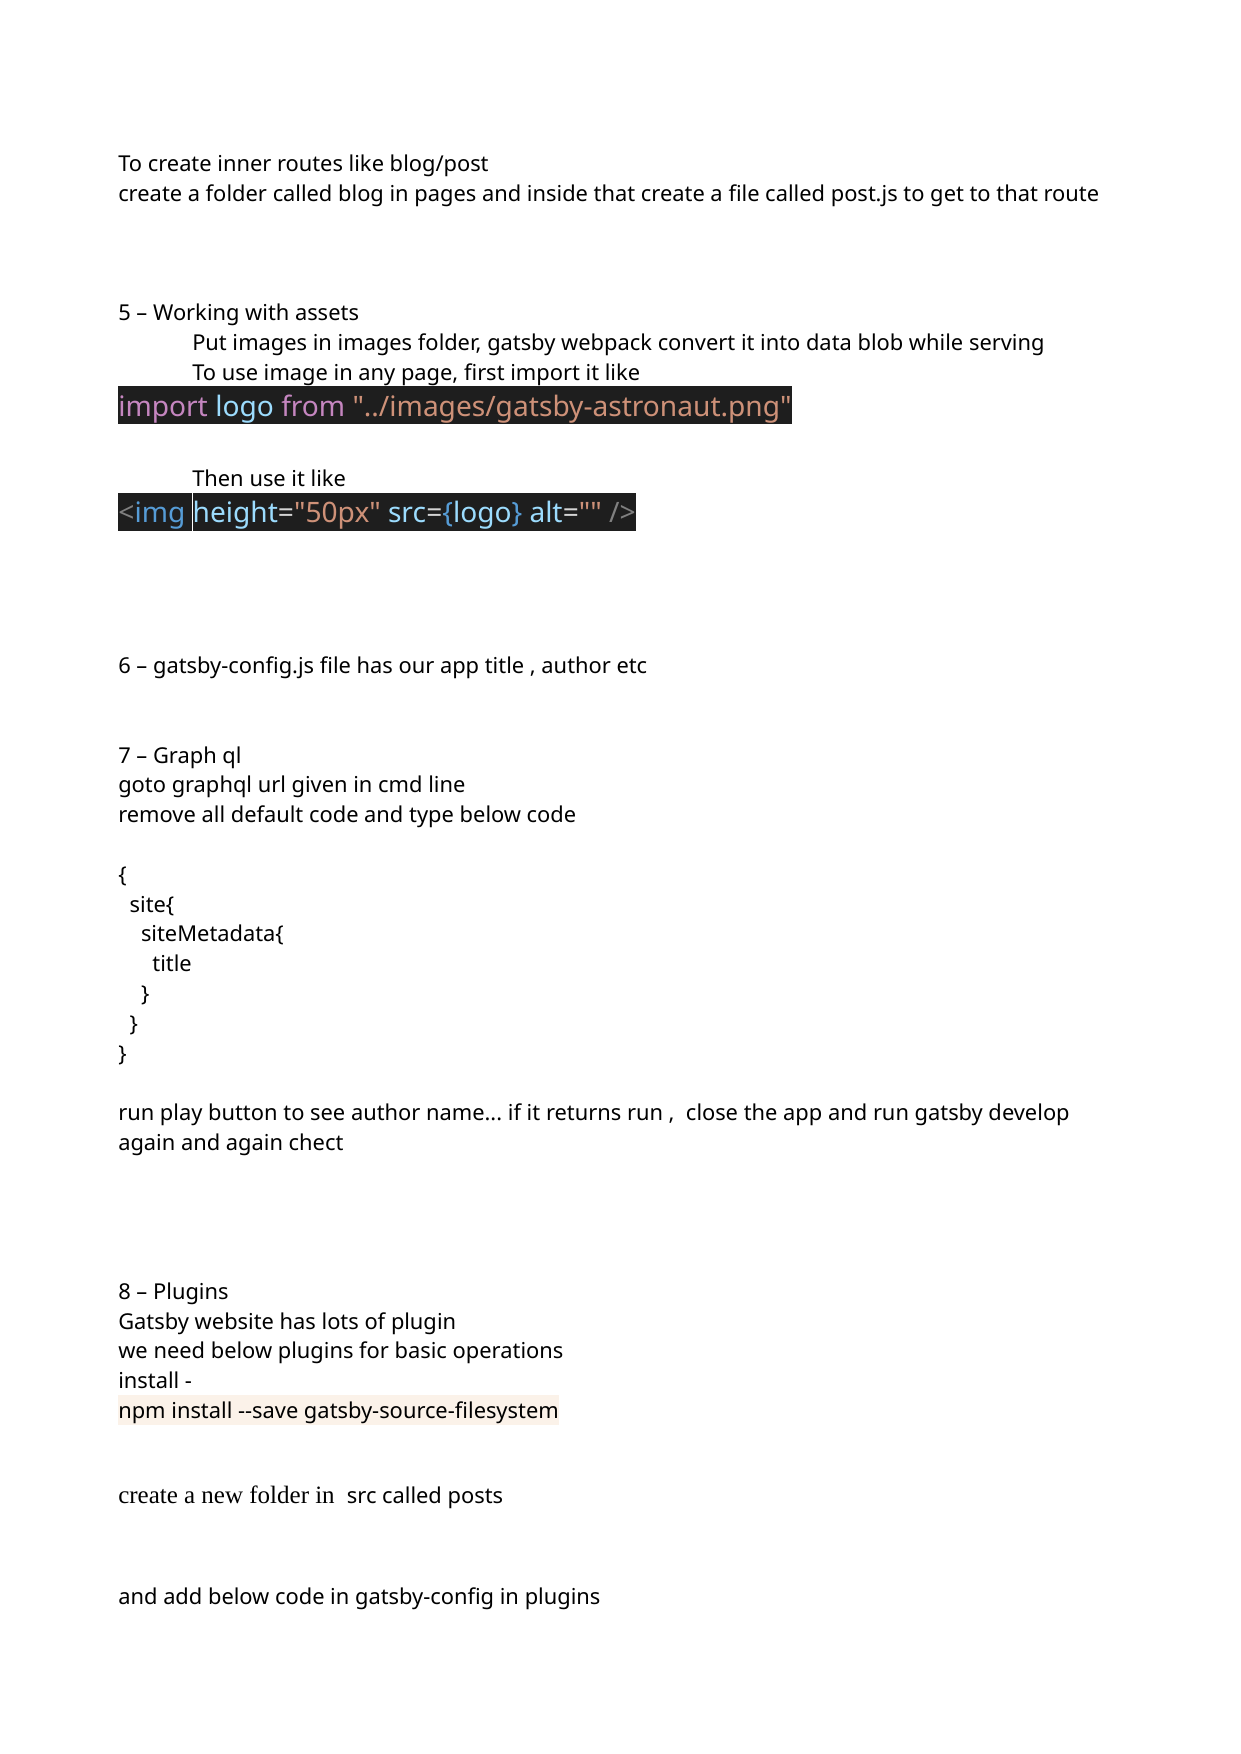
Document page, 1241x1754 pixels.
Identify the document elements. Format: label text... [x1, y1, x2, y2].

text 7 – Graph ql [118, 739, 1122, 769]
text goto graphql url given in cmd line [118, 769, 1122, 799]
text } [118, 1008, 1122, 1037]
text create a folder called blog in pages and inside that create a file called post.js to get to that route [118, 178, 1122, 207]
text import logo from "../images/gatsby-astronaut.png" [118, 386, 1122, 424]
text install - [118, 1365, 1122, 1395]
text 6 – gatsby-config.js file has our app title , author etc [118, 650, 1122, 680]
text To create inner routes like blog/post [118, 148, 1122, 178]
text create a new folder in src called posts [118, 1445, 1122, 1510]
text } [118, 1037, 1122, 1067]
text npm install --save gatsby-source-filesystem [118, 1395, 1122, 1425]
text and add below code in gatsby-config in plugins [118, 1581, 1122, 1610]
text <img height="50px" src={logo} alt="" /> [118, 493, 1122, 531]
text run play button to see author name... if it returns run , close the app and run gatsby develop again and again chect [118, 1097, 1122, 1157]
text siteMetadata{ [118, 918, 1122, 948]
text remove all default code and type below code [118, 799, 1122, 829]
text title [118, 948, 1122, 978]
text 8 – Plugins [118, 1276, 1122, 1306]
text Put images in images folder, gatsby webpack convert it into data blob while serving [118, 327, 1122, 356]
text Gatsby website has lots of plugin [118, 1306, 1122, 1335]
text To use image in any page, first import it like [118, 356, 1122, 386]
text site{ [118, 888, 1122, 918]
text } [118, 978, 1122, 1008]
text Then use it like [118, 463, 1122, 493]
text { [118, 859, 1122, 888]
text we need below plugins for basic operations [118, 1335, 1122, 1365]
text 5 – Working with assets [118, 297, 1122, 327]
